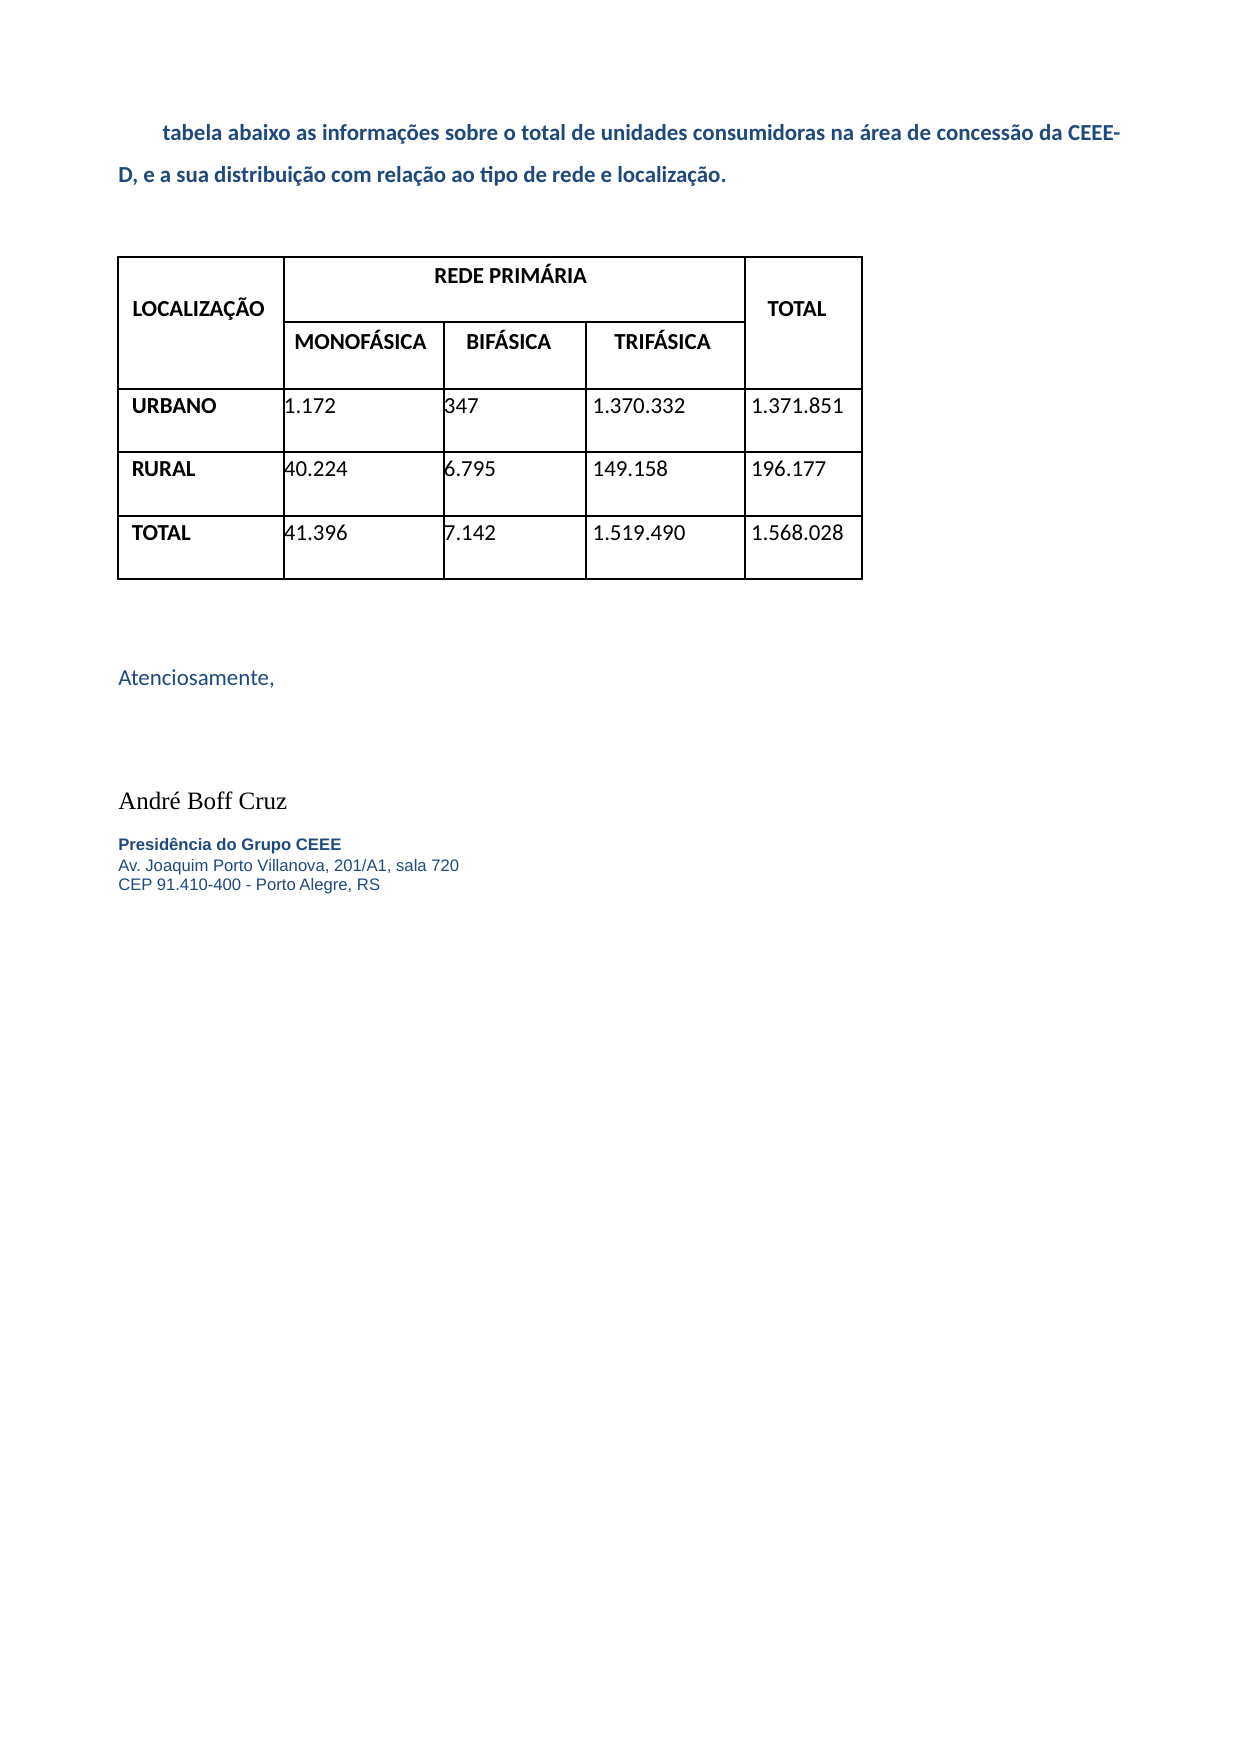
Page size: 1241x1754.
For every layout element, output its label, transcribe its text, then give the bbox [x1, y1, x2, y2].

table_cell MONOFÁSICA [285, 323, 443, 388]
table_cell 40.224 [285, 453, 443, 515]
table_cell 1.371.851 [746, 390, 861, 451]
table_cell 149.158 [587, 453, 744, 515]
table_cell TOTAL [119, 517, 283, 578]
text Atenciosamente, [118, 663, 1122, 691]
table_cell 1.172 [285, 390, 443, 451]
table_cell BIFÁSICA [445, 323, 585, 388]
text Presidência do Grupo CEEE Av. Joaquim Porto Villanova, 201/A1, sala 720 CEP 91.410-400 - Porto Alegre, RS [118, 827, 1122, 894]
table_cell 1.370.332 [587, 390, 744, 451]
text André Boff Cruz [118, 786, 1122, 815]
table_cell 1.568.028 [746, 517, 861, 578]
table_header REDE PRIMÁRIA [285, 258, 744, 321]
table_cell 41.396 [285, 517, 443, 578]
table_cell TRIFÁSICA [587, 323, 744, 388]
table_header TOTAL [746, 258, 861, 388]
table_cell 6.795 [445, 453, 585, 515]
table_cell 347 [445, 390, 585, 451]
table_cell RURAL [119, 453, 283, 515]
table_cell URBANO [119, 390, 283, 451]
table_cell 7.142 [445, 517, 585, 578]
text tabela abaixo as informações sobre o total de unidades consumidoras na área de concessão da CEEE-D, e a sua distribuição com relação ao tipo de rede e localização. [118, 118, 1122, 188]
table_cell 1.519.490 [587, 517, 744, 578]
table_header LOCALIZAÇÃO [119, 258, 283, 388]
table_cell 196.177 [746, 453, 861, 515]
